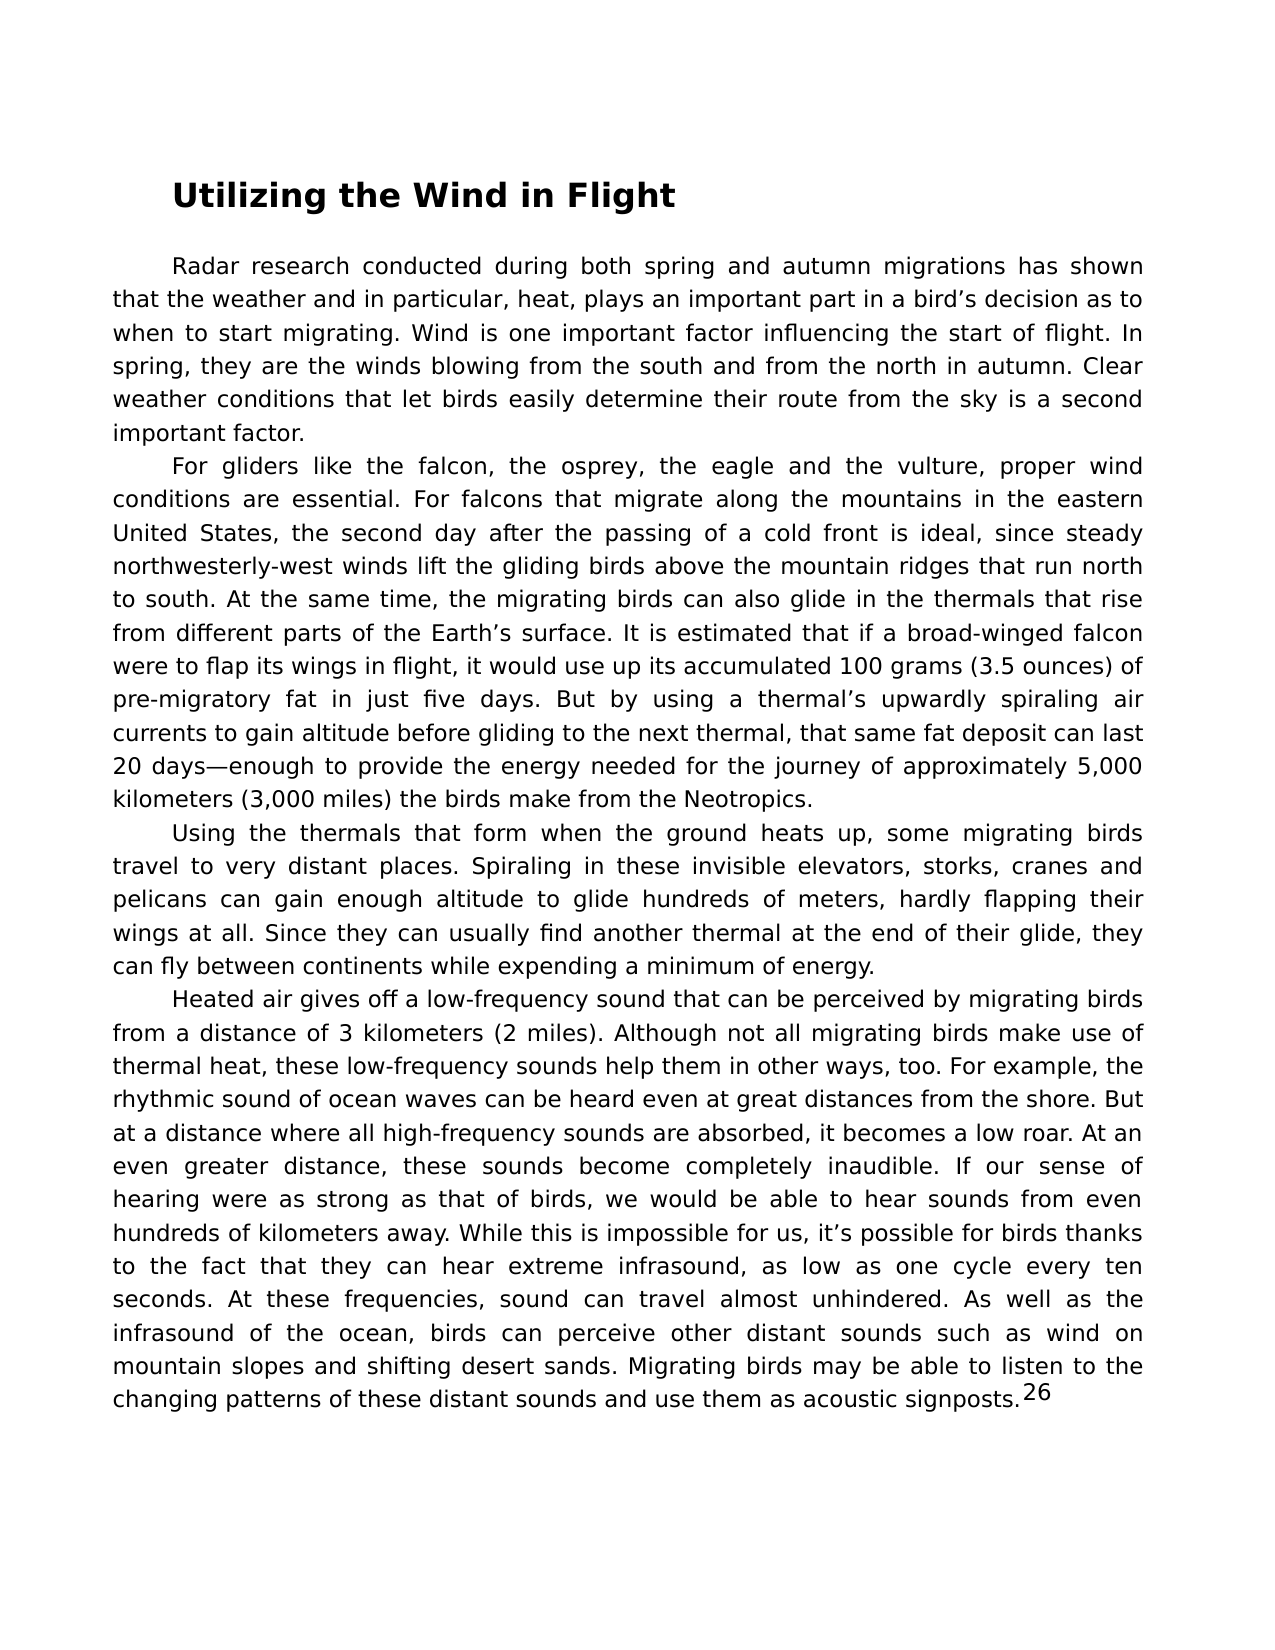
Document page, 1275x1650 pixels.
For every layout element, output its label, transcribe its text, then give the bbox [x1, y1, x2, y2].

text Radar research conducted during both spring and autumn migrations has shown that the weather and in particular, heat, plays an important part in a bird’s decision as to when to start migrating. Wind is one important factor influencing the start of flight. In spring, they are the winds blowing from the south and from the north in autumn. Clear weather conditions that let birds easily determine their route from the sky is a second important factor. [112, 248, 1145, 448]
text Heated air gives off a low-frequency sound that can be perceived by migrating birds from a distance of 3 kilometers (2 miles). Although not all migrating birds make use of thermal heat, these low-frequency sounds help them in other ways, too. For example, the rhythmic sound of ocean waves can be heard even at great distances from the shore. But at a distance where all high-frequency sounds are absorbed, it becomes a low roar. At an even greater distance, these sounds become completely inaudible. If our sense of hearing were as strong as that of birds, we would be able to hear sounds from even hundreds of kilometers away. While this is impossible for us, it’s possible for birds thanks to the fact that they can hear extreme infrasound, as low as one cycle every ten seconds. At these frequencies, sound can travel almost unhindered. As well as the infrasound of the ocean, birds can perceive other distant sounds such as wind on mountain slopes and shifting desert sands. Migrating birds may be able to listen to the changing patterns of these distant sounds and use them as acoustic signposts.26 [112, 981, 1145, 1414]
text Utilizing the Wind in Flight [112, 181, 1145, 214]
text Using the thermals that form when the ground heats up, some migrating birds travel to very distant places. Spiraling in these invisible elevators, storks, cranes and pelicans can gain enough altitude to glide hundreds of meters, hardly flapping their wings at all. Since they can usually find another thermal at the end of their glide, they can fly between continents while expending a minimum of energy. [112, 814, 1145, 981]
text For gliders like the falcon, the osprey, the eagle and the vulture, proper wind conditions are essential. For falcons that migrate along the mountains in the eastern United States, the second day after the passing of a cold front is ideal, since steady northwesterly-west winds lift the gliding birds above the mountain ridges that run north to south. At the same time, the migrating birds can also glide in the thermals that rise from different parts of the Earth’s surface. It is estimated that if a broad-winged falcon were to flap its wings in flight, it would use up its accumulated 100 grams (3.5 ounces) of pre-migratory fat in just five days. But by using a thermal’s upwardly spiraling air currents to gain altitude before gliding to the next thermal, that same fat deposit can last 20 days—enough to provide the energy needed for the journey of approximately 5,000 kilometers (3,000 miles) the birds make from the Neotropics. [112, 448, 1145, 814]
